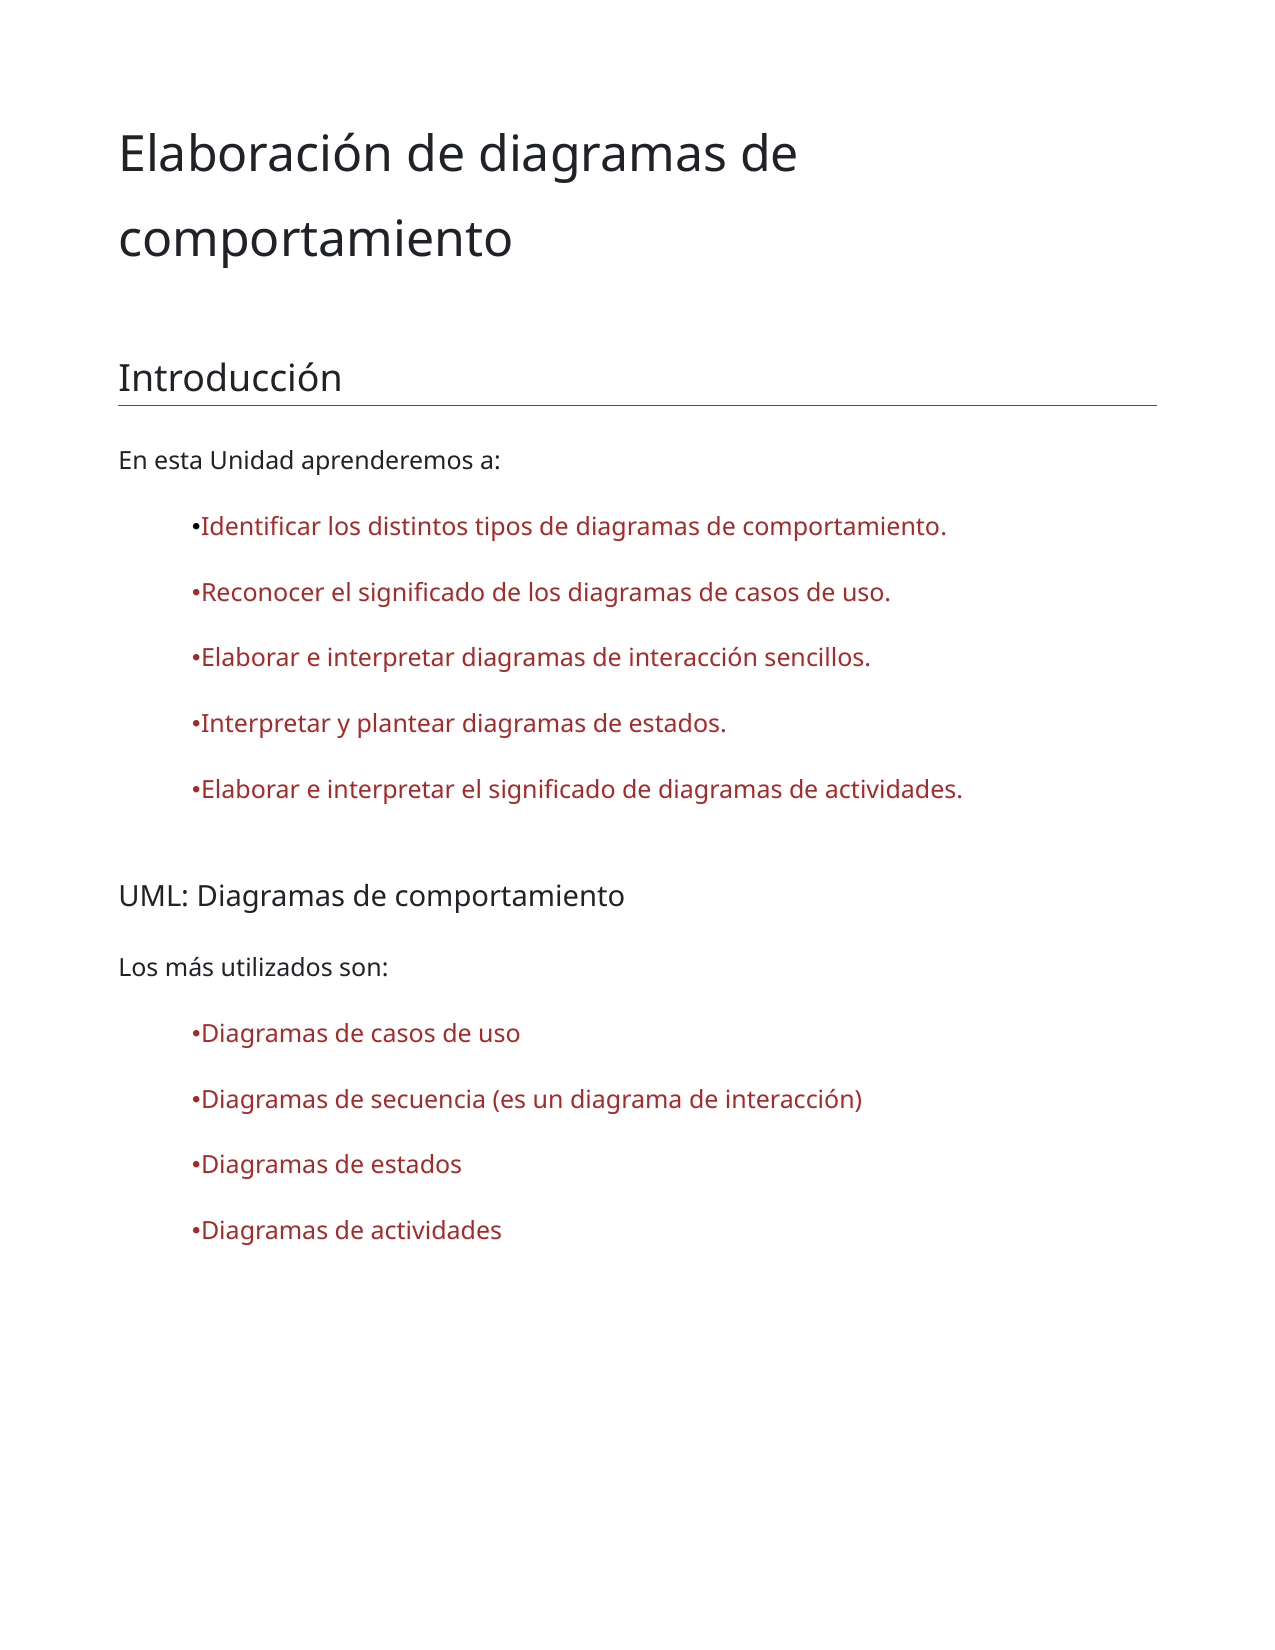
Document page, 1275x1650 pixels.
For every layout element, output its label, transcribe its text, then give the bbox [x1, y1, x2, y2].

list Reconocer el significado de los diagramas de casos de uso. [118, 574, 1157, 608]
list Diagramas de estados [118, 1147, 1157, 1181]
list Elaborar e interpretar el significado de diagramas de actividades. [118, 772, 1157, 806]
subtitle Elaboración de diagramas de comportamiento [118, 118, 1157, 271]
list Identificar los distintos tipos de diagramas de comportamiento. [118, 508, 1157, 542]
list Interpretar y plantear diagramas de estados. [118, 706, 1157, 740]
list Elaborar e interpretar diagramas de interacción sencillos. [118, 640, 1157, 674]
list Diagramas de secuencia (es un diagrama de interacción) [118, 1081, 1157, 1115]
subtitle UML: Diagramas de comportamiento [118, 875, 1157, 915]
text En esta Unidad aprenderemos a: [118, 443, 1157, 477]
text Los más utilizados son: [118, 950, 1157, 984]
subtitle Introducción [118, 351, 1157, 405]
list Diagramas de casos de uso [118, 1016, 1157, 1049]
list Diagramas de actividades [118, 1213, 1157, 1247]
